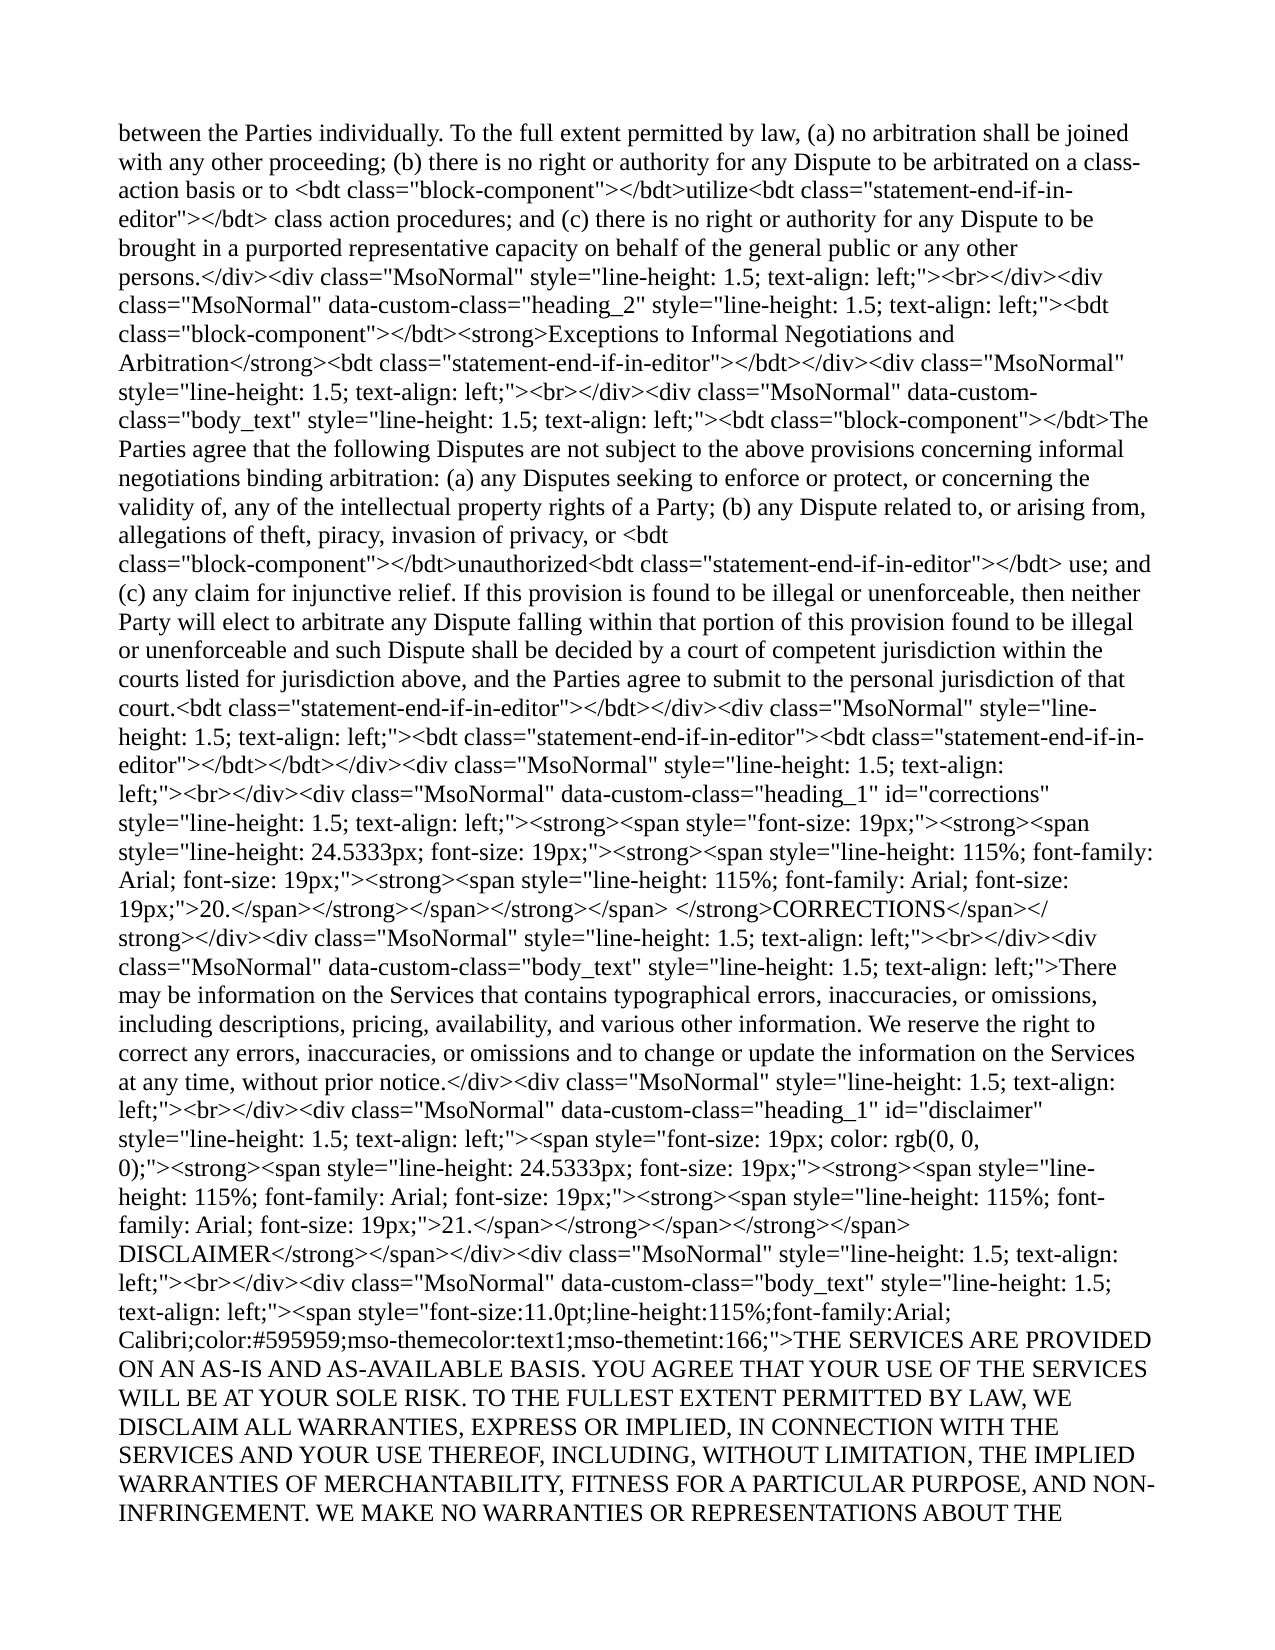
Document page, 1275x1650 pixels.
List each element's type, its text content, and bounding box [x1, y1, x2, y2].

text between the Parties individually. To the full extent permitted by law, (a) no arbitration shall be joined with any other proceeding; (b) there is no right or authority for any Dispute to be arbitrated on a class-action basis or to <bdt class="block-component"></bdt>utilize<bdt class="statement-end-if-in-editor"></bdt> class action procedures; and (c) there is no right or authority for any Dispute to be brought in a purported representative capacity on behalf of the general public or any other persons.</div><div class="MsoNormal" style="line-height: 1.5; text-align: left;"><br></div><div class="MsoNormal" data-custom-class="heading_2" style="line-height: 1.5; text-align: left;"><bdt class="block-component"></bdt><strong>Exceptions to Informal Negotiations and Arbitration</strong><bdt class="statement-end-if-in-editor"></bdt></div><div class="MsoNormal" style="line-height: 1.5; text-align: left;"><br></div><div class="MsoNormal" data-custom-class="body_text" style="line-height: 1.5; text-align: left;"><bdt class="block-component"></bdt>The Parties agree that the following Disputes are not subject to the above provisions concerning informal negotiations binding arbitration: (a) any Disputes seeking to enforce or protect, or concerning the validity of, any of the intellectual property rights of a Party; (b) any Dispute related to, or arising from, allegations of theft, piracy, invasion of privacy, or <bdt class="block-component"></bdt>unauthorized<bdt class="statement-end-if-in-editor"></bdt> use; and (c) any claim for injunctive relief. If this provision is found to be illegal or unenforceable, then neither Party will elect to arbitrate any Dispute falling within that portion of this provision found to be illegal or unenforceable and such Dispute shall be decided by a court of competent jurisdiction within the courts listed for jurisdiction above, and the Parties agree to submit to the personal jurisdiction of that court.<bdt class="statement-end-if-in-editor"></bdt></div><div class="MsoNormal" style="line-height: 1.5; text-align: left;"><bdt class="statement-end-if-in-editor"><bdt class="statement-end-if-in-editor"></bdt></bdt></div><div class="MsoNormal" style="line-height: 1.5; text-align: left;"><br></div><div class="MsoNormal" data-custom-class="heading_1" id="corrections" style="line-height: 1.5; text-align: left;"><strong><span style="font-size: 19px;"><strong><span style="line-height: 24.5333px; font-size: 19px;"><strong><span style="line-height: 115%; font-family: Arial; font-size: 19px;"><strong><span style="line-height: 115%; font-family: Arial; font-size: 19px;">20.</span></strong></span></strong></span> </strong>CORRECTIONS</span></strong></div><div class="MsoNormal" style="line-height: 1.5; text-align: left;"><br></div><div class="MsoNormal" data-custom-class="body_text" style="line-height: 1.5; text-align: left;">There may be information on the Services that contains typographical errors, inaccuracies, or omissions, including descriptions, pricing, availability, and various other information. We reserve the right to correct any errors, inaccuracies, or omissions and to change or update the information on the Services at any time, without prior notice.</div><div class="MsoNormal" style="line-height: 1.5; text-align: left;"><br></div><div class="MsoNormal" data-custom-class="heading_1" id="disclaimer" style="line-height: 1.5; text-align: left;"><span style="font-size: 19px; color: rgb(0, 0, 0);"><strong><span style="line-height: 24.5333px; font-size: 19px;"><strong><span style="line-height: 115%; font-family: Arial; font-size: 19px;"><strong><span style="line-height: 115%; font-family: Arial; font-size: 19px;">21.</span></strong></span></strong></span> DISCLAIMER</strong></span></div><div class="MsoNormal" style="line-height: 1.5; text-align: left;"><br></div><div class="MsoNormal" data-custom-class="body_text" style="line-height: 1.5; text-align: left;"><span style="font-size:11.0pt;line-height:115%;font-family:Arial; [118, 118, 1157, 1326]
text Calibri;color:#595959;mso-themecolor:text1;mso-themetint:166;">THE SERVICES ARE PROVIDED ON AN AS-IS AND AS-AVAILABLE BASIS. YOU AGREE THAT YOUR USE OF THE SERVICES WILL BE AT YOUR SOLE RISK. TO THE FULLEST EXTENT PERMITTED BY LAW, WE DISCLAIM ALL WARRANTIES, EXPRESS OR IMPLIED, IN CONNECTION WITH THE SERVICES AND YOUR USE THEREOF, INCLUDING, WITHOUT LIMITATION, THE IMPLIED WARRANTIES OF MERCHANTABILITY, FITNESS FOR A PARTICULAR PURPOSE, AND NON-INFRINGEMENT. WE MAKE NO WARRANTIES OR REPRESENTATIONS ABOUT THE [118, 1326, 1157, 1527]
